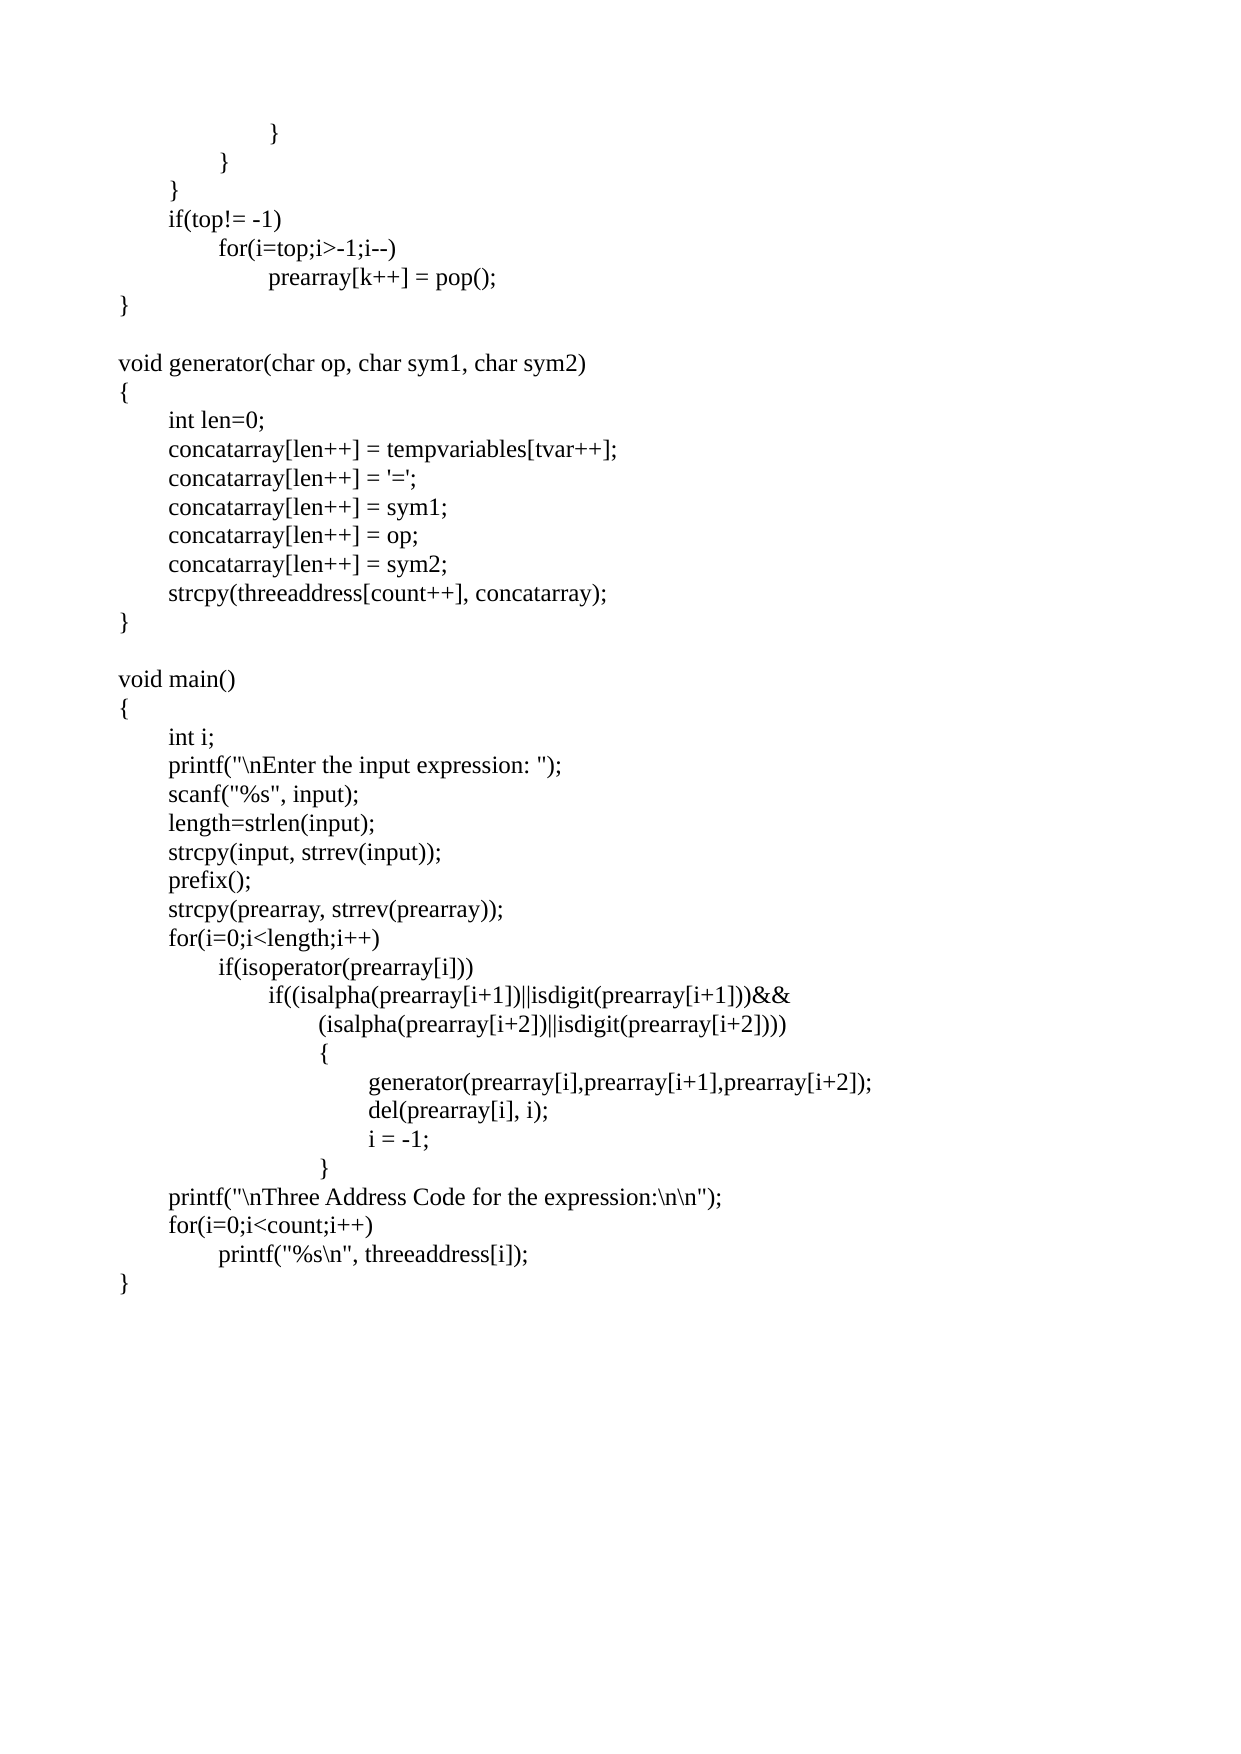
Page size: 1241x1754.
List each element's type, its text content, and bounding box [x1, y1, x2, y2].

text for(i=0;i<length;i++) [118, 923, 1122, 952]
text for(i=0;i<count;i++) [118, 1211, 1122, 1239]
text strcpy(prearray, strrev(prearray)); [118, 894, 1122, 923]
text printf("%s\n", threeaddress[i]); [118, 1239, 1122, 1268]
text if((isalpha(prearray[i+1])||isdigit(prearray[i+1]))&& [118, 981, 1122, 1009]
text length=strlen(input); [118, 808, 1122, 837]
text } [118, 1153, 1122, 1182]
text strcpy(threeaddress[count++], concatarray); [118, 578, 1122, 607]
text for(i=top;i>-1;i--) [118, 233, 1122, 262]
text del(prearray[i], i); [118, 1096, 1122, 1124]
text generator(prearray[i],prearray[i+1],prearray[i+2]); [118, 1067, 1122, 1096]
text { [118, 377, 1122, 406]
text } [118, 118, 1122, 147]
text printf("\nEnter the input expression: "); [118, 751, 1122, 779]
text } [118, 147, 1122, 176]
text void generator(char op, char sym1, char sym2) [118, 348, 1122, 377]
text { [118, 693, 1122, 722]
text } [118, 607, 1122, 636]
text } [118, 176, 1122, 204]
text concatarray[len++] = sym2; [118, 549, 1122, 578]
text { [118, 1038, 1122, 1067]
text (isalpha(prearray[i+2])||isdigit(prearray[i+2]))) [118, 1009, 1122, 1038]
text void main() [118, 664, 1122, 693]
text if(top!= -1) [118, 204, 1122, 233]
text prearray[k++] = pop(); [118, 262, 1122, 291]
text if(isoperator(prearray[i])) [118, 952, 1122, 981]
text i = -1; [118, 1124, 1122, 1153]
text } [118, 291, 1122, 319]
text int i; [118, 722, 1122, 751]
text concatarray[len++] = sym1; [118, 492, 1122, 521]
text int len=0; [118, 406, 1122, 434]
text prefix(); [118, 866, 1122, 894]
text concatarray[len++] = '='; [118, 463, 1122, 492]
text printf("\nThree Address Code for the expression:\n\n"); [118, 1182, 1122, 1211]
text scanf("%s", input); [118, 779, 1122, 808]
text concatarray[len++] = tempvariables[tvar++]; [118, 434, 1122, 463]
text concatarray[len++] = op; [118, 521, 1122, 549]
text } [118, 1268, 1122, 1297]
text strcpy(input, strrev(input)); [118, 837, 1122, 866]
